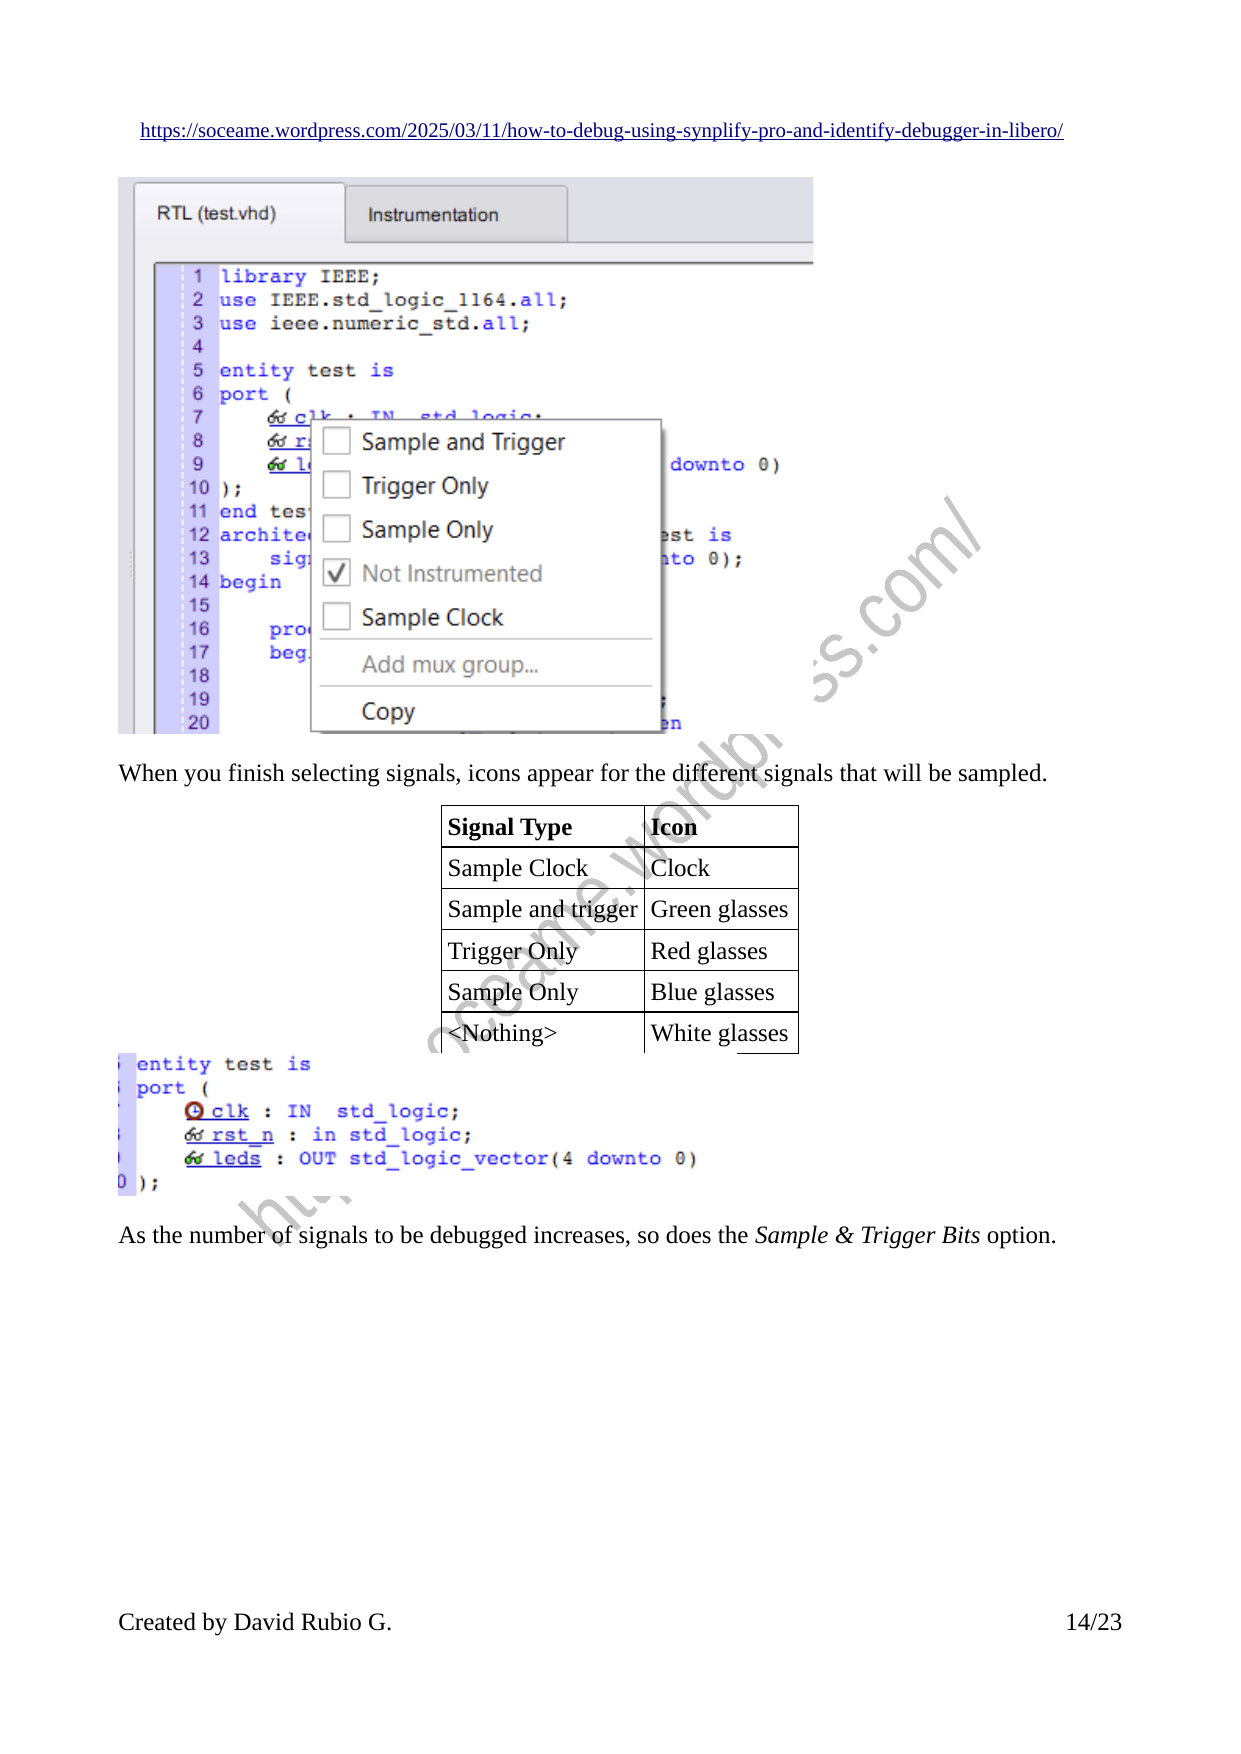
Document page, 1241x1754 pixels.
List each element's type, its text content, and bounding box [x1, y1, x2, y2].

text As the number of signals to be debugged increases, so does the Sample & Trigger Bits option. [118, 1220, 1122, 1249]
table_cell Sample and trigger [442, 889, 580, 929]
table_cell Blue glasses [645, 971, 798, 1011]
table_header Icon [645, 806, 657, 831]
table_header Icon [660, 807, 687, 837]
table_cell Red glasses [645, 930, 798, 970]
table_cell Sample Clock [442, 848, 644, 888]
table_cell Sample Only [442, 971, 644, 1011]
table_cell White glasses [645, 1013, 798, 1053]
text When you finish selecting signals, icons appear for the different signals that will be sampled. [118, 758, 711, 786]
table_cell Clock [645, 848, 798, 888]
table_cell Green glasses [645, 889, 798, 929]
table_cell <Nothing> [442, 1013, 459, 1030]
text When you finish selecting signals, icons appear for the different signals that will be sampled. [754, 758, 1122, 786]
picture [118, 177, 814, 734]
picture [118, 1053, 737, 1196]
table_cell Trigger Only [513, 954, 529, 970]
table_cell Sample and trigger [582, 889, 644, 929]
table_header Icon [645, 833, 654, 846]
table_cell Trigger Only [442, 930, 538, 970]
table_cell Trigger Only [540, 930, 644, 970]
table_cell <Nothing> [461, 1013, 644, 1053]
table_header Icon [655, 806, 798, 846]
table_header Signal Type [442, 806, 644, 846]
table_cell <Nothing> [442, 1033, 463, 1053]
table_cell Sample and trigger [557, 912, 583, 929]
